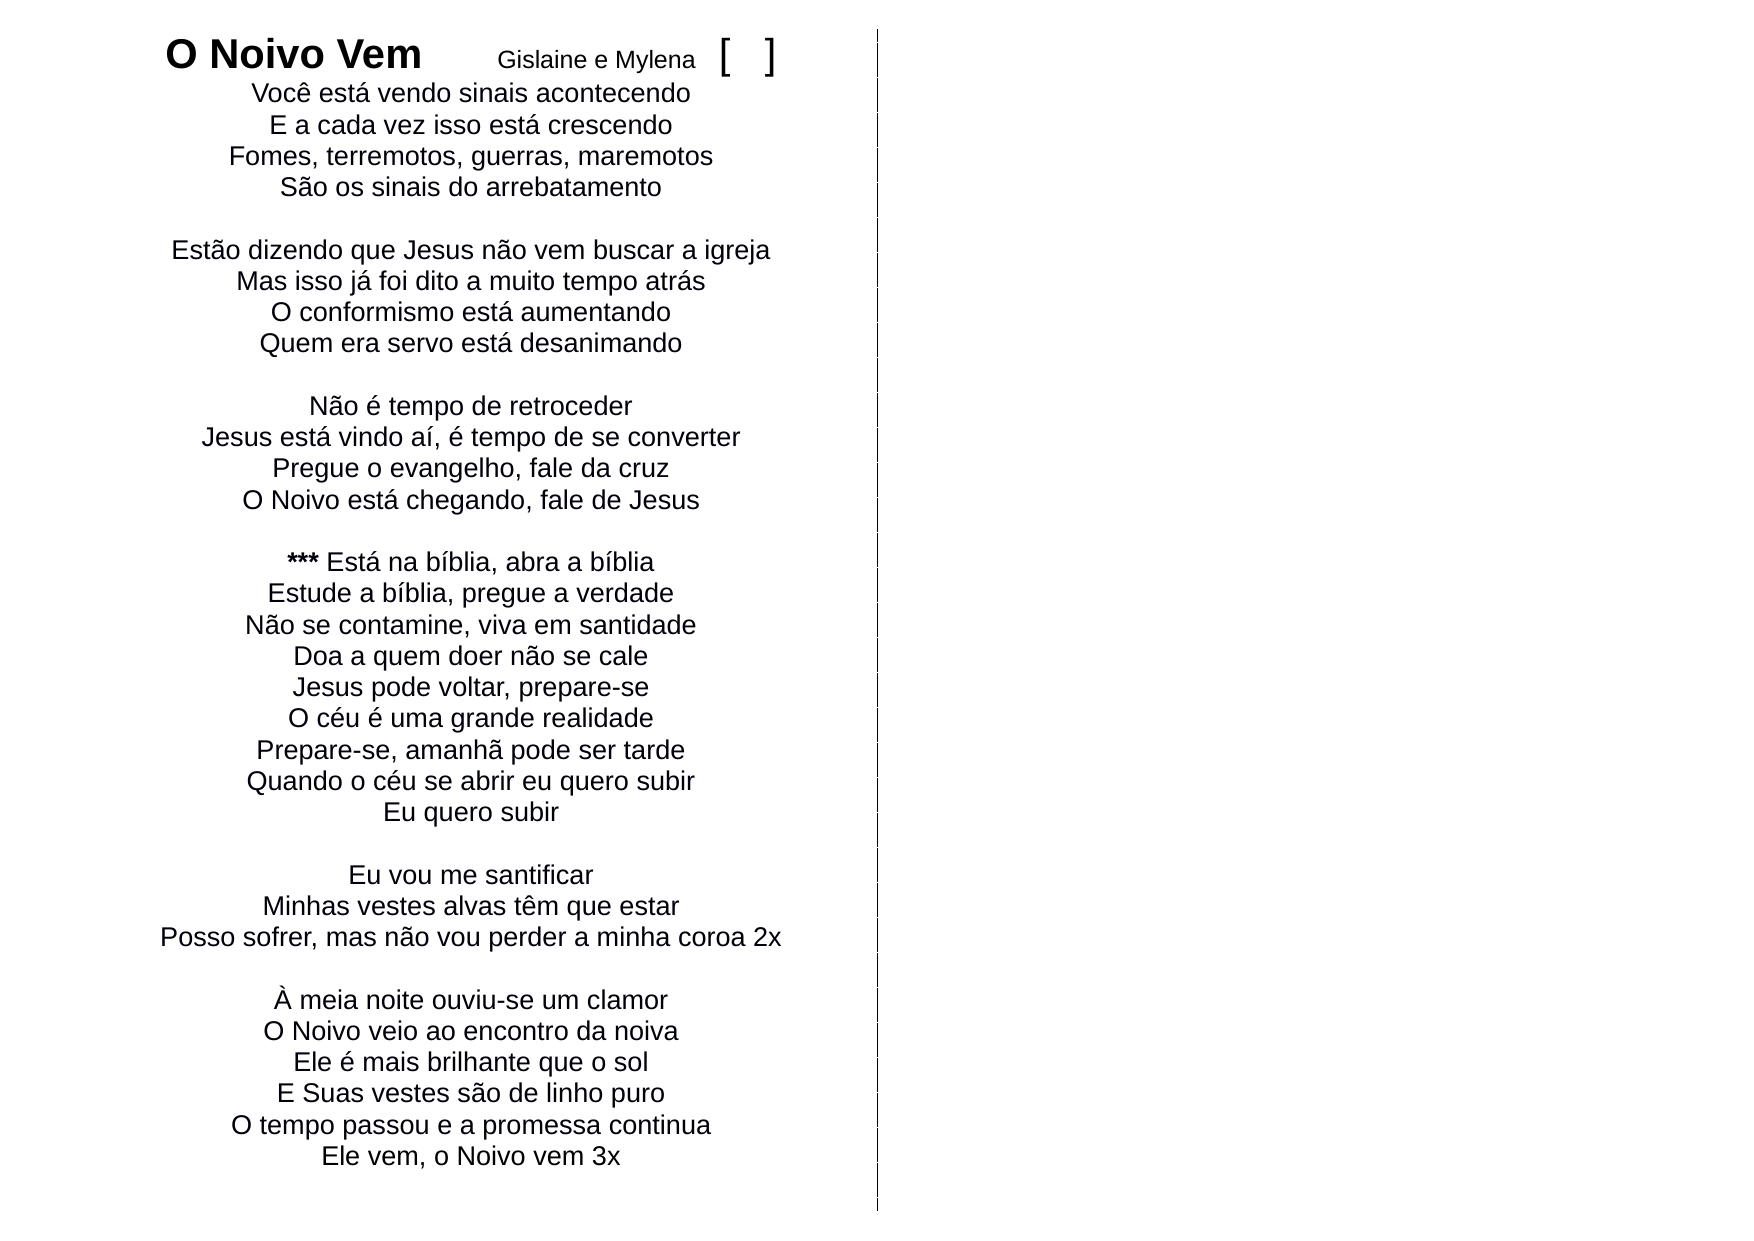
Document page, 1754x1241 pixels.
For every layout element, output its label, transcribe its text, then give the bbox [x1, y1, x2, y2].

text E Suas vestes são de linho puro [67, 1077, 875, 1109]
text O Noivo está chegando, fale de Jesus [67, 484, 875, 515]
text Doa a quem doer não se cale [67, 640, 875, 671]
text Não se contamine, viva em santidade [67, 609, 875, 640]
text Posso sofrer, mas não vou perder a minha coroa 2x [67, 921, 875, 952]
text Mas isso já foi dito a muito tempo atrás [67, 265, 875, 296]
text Prepare-se, amanhã pode ser tarde [67, 734, 875, 765]
text São os sinais do arrebatamento [67, 171, 875, 202]
text Estão dizendo que Jesus não vem buscar a igreja [67, 234, 875, 265]
text O tempo passou e a promessa continua [67, 1109, 875, 1140]
text Eu quero subir [67, 796, 875, 827]
text Ele é mais brilhante que o sol [67, 1046, 875, 1077]
text Jesus está vindo aí, é tempo de se converter [67, 421, 875, 452]
text Estude a bíblia, pregue a verdade [67, 577, 875, 609]
text Eu vou me santificar [67, 859, 875, 890]
text *** Está na bíblia, abra a bíblia [67, 546, 875, 577]
text Quando o céu se abrir eu quero subir [67, 765, 875, 796]
text O Noivo veio ao encontro da noiva [67, 1015, 875, 1046]
text Fomes, terremotos, guerras, maremotos [67, 140, 875, 171]
text O conformismo está aumentando [67, 296, 875, 327]
text Minhas vestes alvas têm que estar [67, 890, 875, 921]
text O Noivo Vem Gislaine e Mylena [ ] [67, 29, 875, 77]
text Ele vem, o Noivo vem 3x [67, 1140, 875, 1171]
text Quem era servo está desanimando [67, 327, 875, 359]
text E a cada vez isso está crescendo [67, 109, 875, 140]
text Jesus pode voltar, prepare-se [67, 671, 875, 702]
text Pregue o evangelho, fale da cruz [67, 452, 875, 484]
text Não é tempo de retroceder [67, 390, 875, 421]
text À meia noite ouviu-se um clamor [67, 984, 875, 1015]
text O céu é uma grande realidade [67, 702, 875, 734]
text Você está vendo sinais acontecendo [67, 77, 875, 109]
